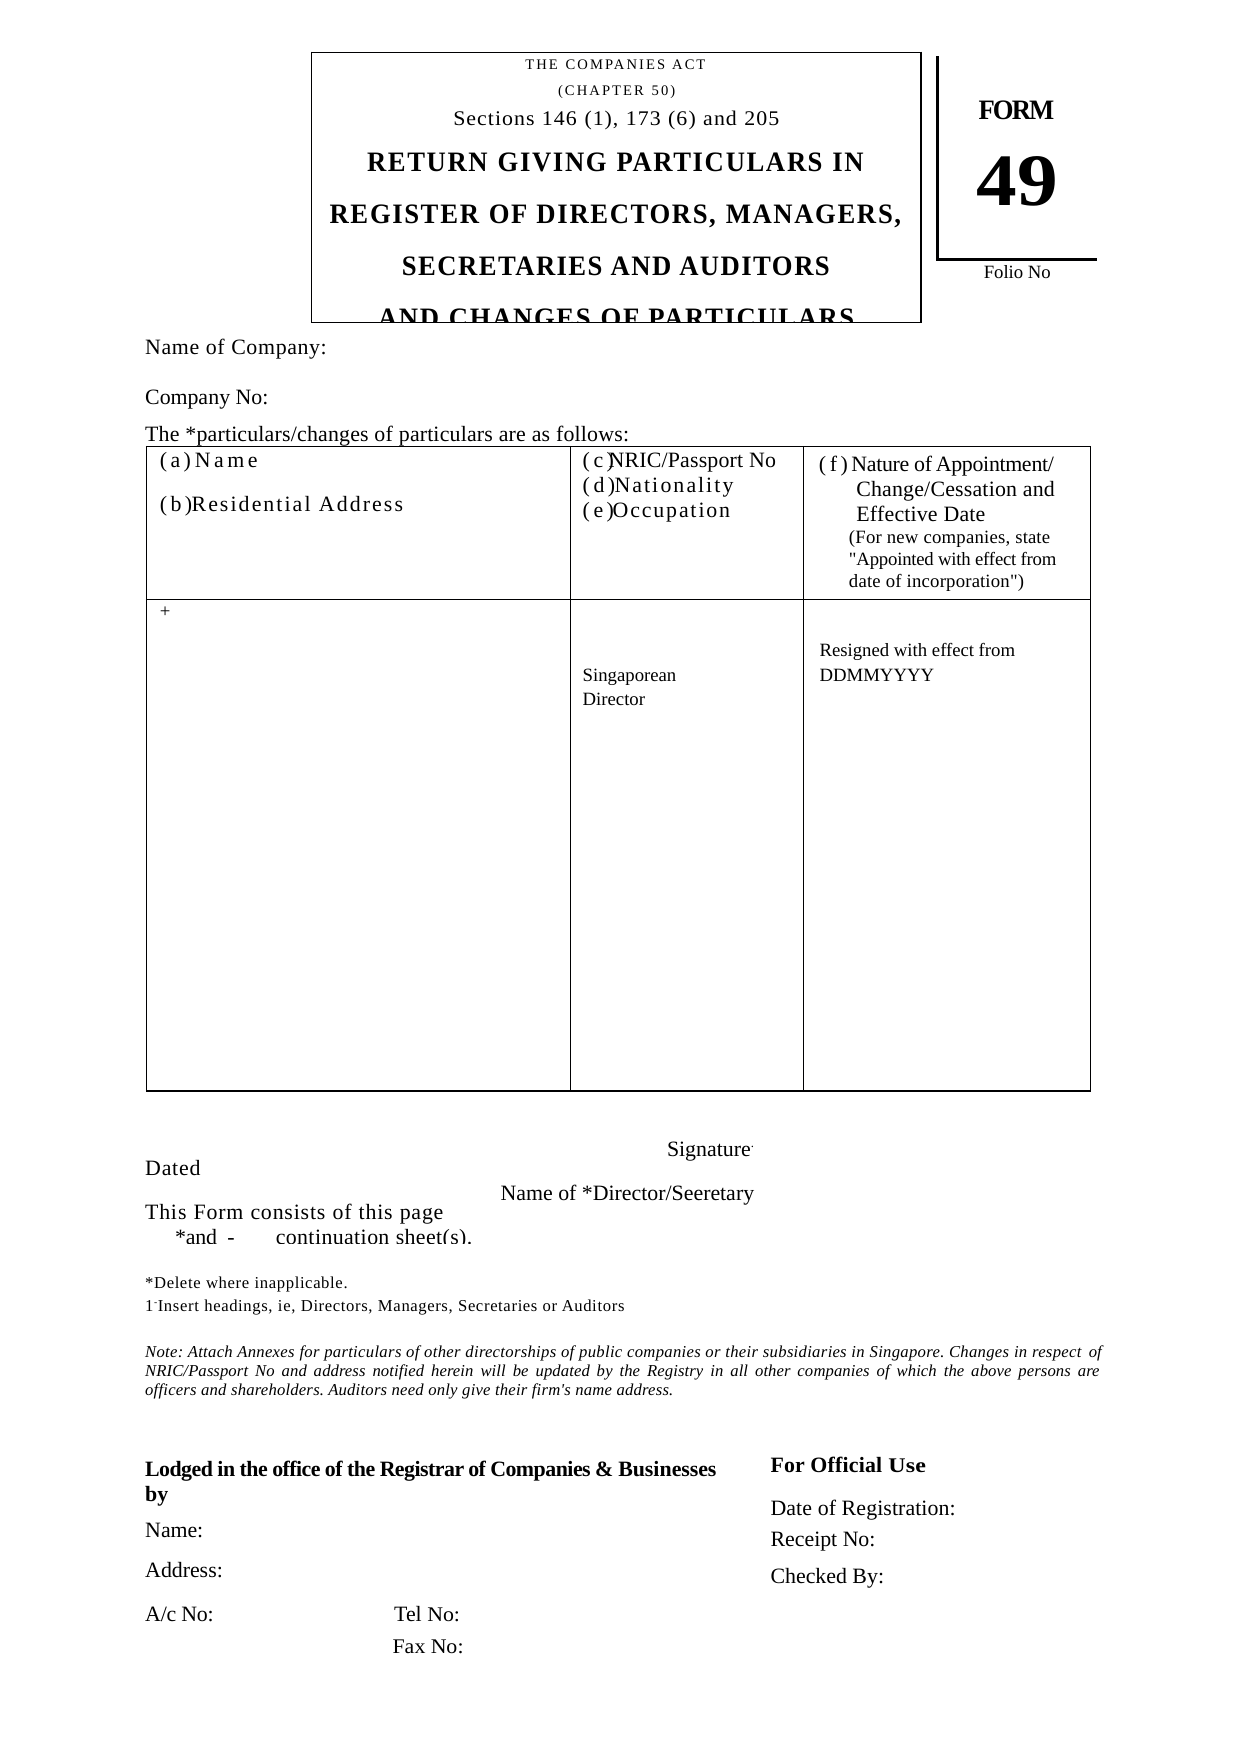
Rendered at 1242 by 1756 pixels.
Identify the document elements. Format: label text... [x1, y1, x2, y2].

table_cell [804, 825, 1090, 848]
table_cell [804, 803, 1090, 825]
table_cell [571, 803, 803, 825]
text Company No: <o.uen> [145, 382, 1103, 409]
table_cell Resigned with effect from [804, 637, 1090, 663]
table_header Nature of Appointment/ Change/Cessation and Effective Date (For new companies, state "Appointed with effect from date of incorporation") [804, 447, 1090, 598]
table_cell FORM 49 [939, 56, 1097, 258]
table_cell [147, 825, 570, 848]
table_cell [147, 848, 570, 1090]
text Date of Registration: Receipt No: [770, 1491, 1021, 1552]
table_cell [571, 755, 803, 802]
table_cell [804, 687, 1090, 711]
text Name: [145, 1517, 729, 1542]
table_cell [571, 711, 803, 755]
text *Delete where inapplicable. [145, 1273, 1103, 1292]
table_header Dated <get_datenow()> This Form consists of this page *and - continuation sheet(s). [145, 1136, 492, 1243]
table_cell Director [571, 687, 803, 711]
table_cell DDMMYYYY [804, 663, 1090, 687]
table_cell [922, 258, 937, 322]
table_header NRIC/Passport No Nationality Occupation [571, 447, 803, 598]
table_cell [571, 600, 803, 637]
text Name of Company: <o.name> [145, 334, 1103, 359]
text Fax No: [392, 1634, 729, 1658]
table_header [922, 52, 937, 56]
text Lodged in the office of the Registrar of Companies & Businesses by [145, 1456, 729, 1506]
table_cell <get_director1(o.id)['name']> <get_partner_street(get_director1(o.id)['id'])> <get_partner_street2(get_director1(o.id)['id'])> <get_partner_country(get_director1(o.id)['id'])> <get_partner_zip(get_director1(o.id)['id'])> [147, 637, 570, 825]
table_header Signature. Name of *Director/Seeretary <get_director1(o.id)['name']> [492, 1136, 1097, 1243]
table_cell THE COMPANIES ACT (CHAPTER 50) Sections 146 (1), 173 (6) and 205 RETURN GIVING PARTICULARS IN REGISTER OF DIRECTORS, MANAGERS, SECRETARIES AND AUDITORS AND CHANGES OF PARTICULARS [312, 56, 920, 322]
table_cell <get_director1(o.id)['nric']> [571, 637, 803, 663]
table_cell Folio No [937, 261, 1097, 322]
text For Official Use [770, 1456, 1103, 1476]
text The *particulars/changes of particulars are as follows: [145, 421, 1103, 446]
table_cell Singaporean [571, 663, 803, 687]
table_cell [804, 848, 1090, 1090]
table_cell [571, 848, 803, 1090]
text Note: Attach Annexes for particulars of other directorships of public companies or their subsidiaries in Singapore. Changes in respect of NRIC/Passport No and address notified herein will be updated by the Registry in all other companies of which the above persons are officers and shareholders. Auditors need only give their firm's name address. [145, 1342, 1103, 1399]
table_header Name Residential Address [147, 447, 570, 598]
text Address: [145, 1557, 729, 1583]
table_cell [804, 755, 1090, 802]
table_header [937, 52, 1097, 56]
text Checked By: [770, 1564, 1103, 1588]
table_cell [804, 711, 1090, 755]
text A/c No: Tel No: [145, 1601, 729, 1627]
table_cell [804, 600, 1090, 637]
table_cell [571, 825, 803, 848]
table_cell [922, 56, 936, 258]
text 1-Insert headings, ie, Directors, Managers, Secretaries or Auditors [145, 1296, 1103, 1315]
table_cell + [147, 600, 570, 637]
